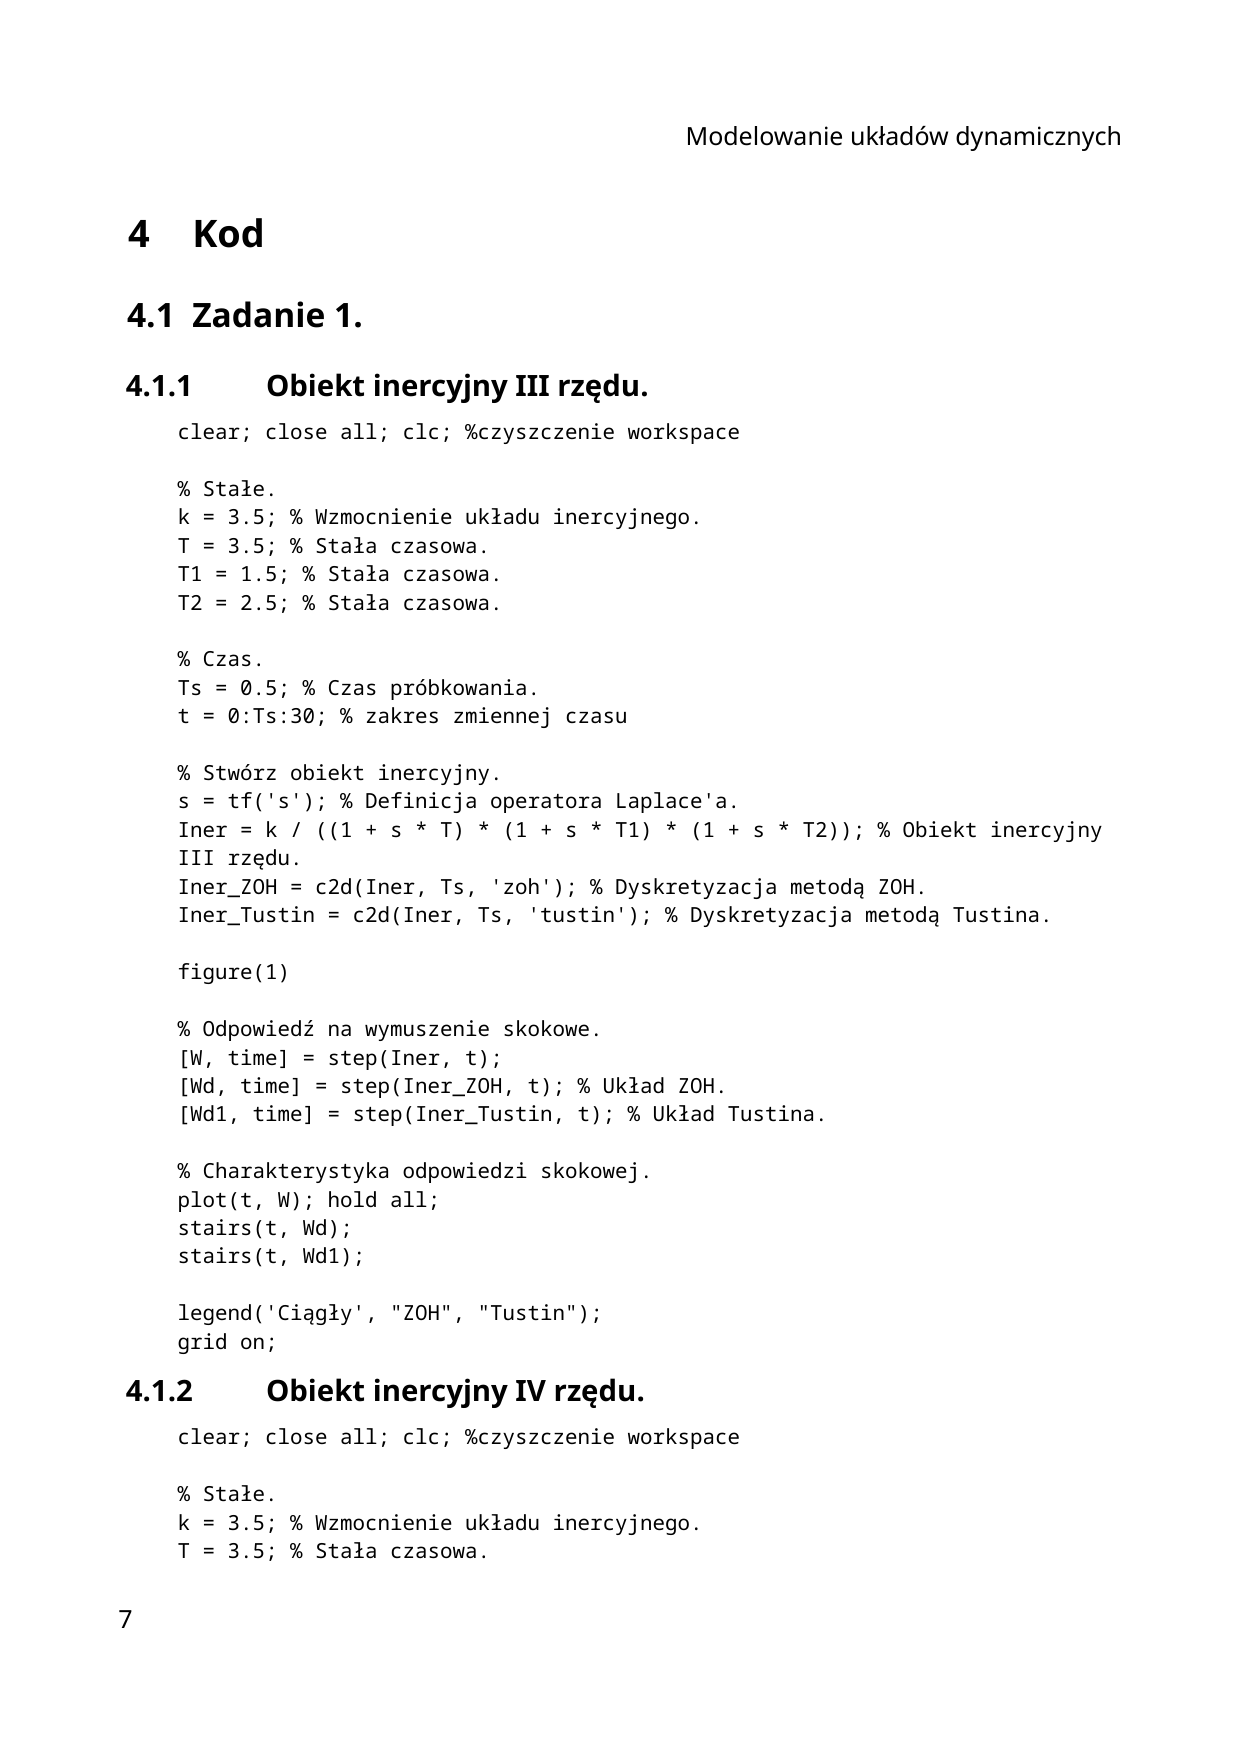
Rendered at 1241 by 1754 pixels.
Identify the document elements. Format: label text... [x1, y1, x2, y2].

text T = 3.5; % Stała czasowa. [177, 1536, 1122, 1565]
text [Wd, time] = step(Iner_ZOH, t); % Układ ZOH. [177, 1071, 1122, 1099]
text T2 = 2.5; % Stała czasowa. [177, 588, 1122, 616]
text Ts = 0.5; % Czas próbkowania. [177, 673, 1122, 701]
text T1 = 1.5; % Stała czasowa. [177, 559, 1122, 588]
text k = 3.5; % Wzmocnienie układu inercyjnego. [177, 1508, 1122, 1536]
text t = 0:Ts:30; % zakres zmiennej czasu [177, 701, 1122, 730]
text % Czas. [177, 644, 1122, 673]
text Iner_ZOH = c2d(Iner, Ts, 'zoh'); % Dyskretyzacja metodą ZOH. [177, 872, 1122, 900]
text % Stwórz obiekt inercyjny. [177, 758, 1122, 787]
text T = 3.5; % Stała czasowa. [177, 531, 1122, 559]
text clear; close all; clc; %czyszczenie workspace [177, 417, 1122, 445]
text legend('Ciągły', "ZOH", "Tustin"); [177, 1298, 1122, 1327]
text % Odpowiedź na wymuszenie skokowe. [177, 1014, 1122, 1043]
text Iner = k / ((1 + s * T) * (1 + s * T1) * (1 + s * T2)); % Obiekt inercyjny III rzędu. [177, 815, 1122, 872]
text grid on; [177, 1327, 1122, 1355]
text s = tf('s'); % Definicja operatora Laplace'a. [177, 787, 1122, 815]
text k = 3.5; % Wzmocnienie układu inercyjnego. [177, 502, 1122, 531]
text figure(1) [177, 957, 1122, 986]
text plot(t, W); hold all; [177, 1185, 1122, 1213]
text % Stałe. [177, 474, 1122, 502]
text [Wd1, time] = step(Iner_Tustin, t); % Układ Tustina. [177, 1099, 1122, 1128]
subtitle Obiekt inercyjny IV rzędu. [118, 1370, 1122, 1410]
text Iner_Tustin = c2d(Iner, Ts, 'tustin'); % Dyskretyzacja metodą Tustina. [177, 900, 1122, 929]
subtitle Zadanie 1. [118, 292, 1122, 337]
subtitle Obiekt inercyjny III rzędu. [118, 364, 1122, 404]
text % Stałe. [177, 1479, 1122, 1508]
text [W, time] = step(Iner, t); [177, 1043, 1122, 1071]
text % Charakterystyka odpowiedzi skokowej. [177, 1156, 1122, 1185]
text stairs(t, Wd); [177, 1213, 1122, 1242]
subtitle Kod [118, 207, 1122, 258]
text stairs(t, Wd1); [177, 1242, 1122, 1270]
text clear; close all; clc; %czyszczenie workspace [177, 1422, 1122, 1451]
